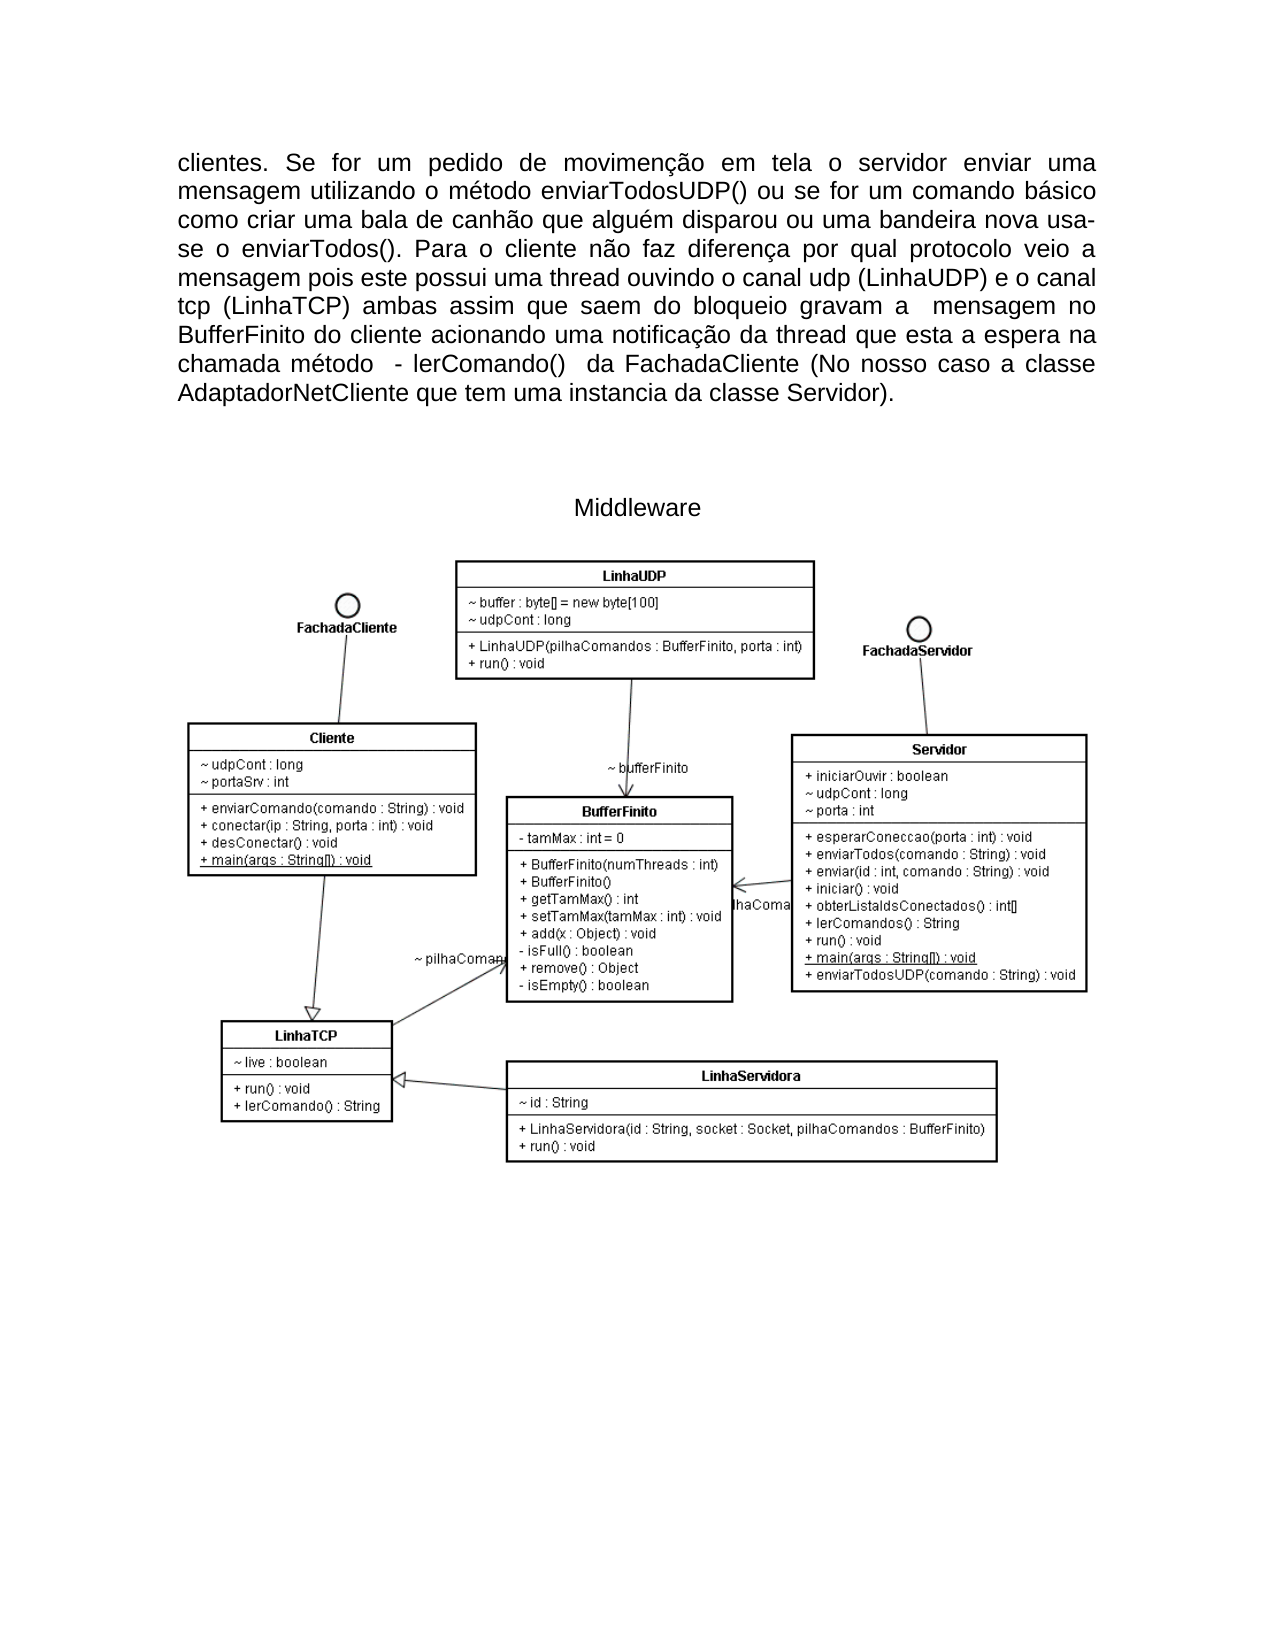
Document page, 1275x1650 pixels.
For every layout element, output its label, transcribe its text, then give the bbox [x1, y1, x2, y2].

text Middleware [177, 493, 1098, 521]
text clientes. Se for um pedido de movimenção em tela o servidor enviar uma mensagem utilizando o método enviarTodosUDP() ou se for um comando básico como criar uma bala de canhão que alguém disparou ou uma bandeira nova usa-se o enviarTodos(). Para o cliente não faz diferença por qual protocolo veio a mensagem pois este possui uma thread ouvindo o canal udp (LinhaUDP) e o canal tcp (LinhaTCP) ambas assim que saem do bloqueio gravam a mensagem no BufferFinito do cliente acionando uma notificação da thread que esta a espera na chamada método - lerComando() da FachadaCliente (No nosso caso a classe AdaptadorNetCliente que tem uma instancia da classe Servidor). [177, 148, 1098, 406]
